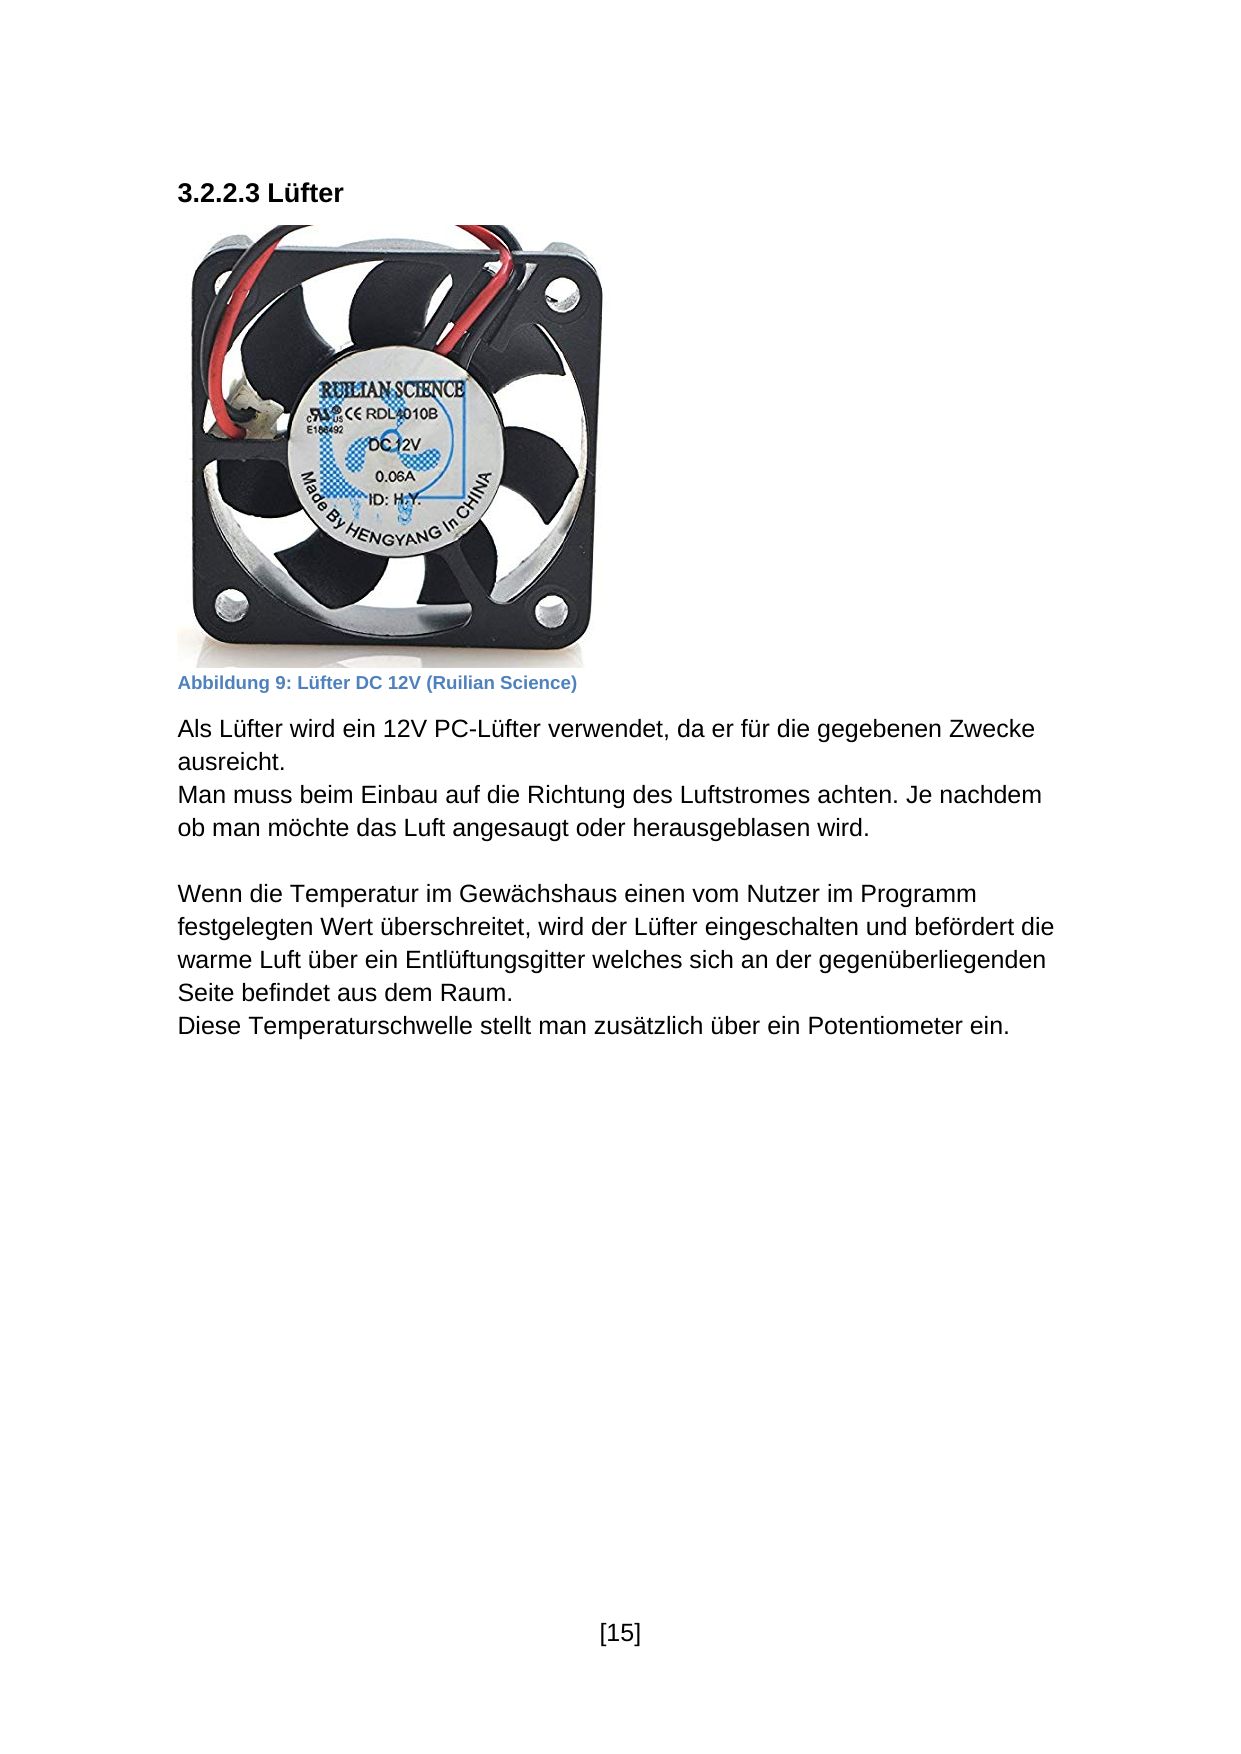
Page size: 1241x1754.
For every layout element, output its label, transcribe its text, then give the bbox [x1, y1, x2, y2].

text Diese Temperaturschwelle stellt man zusätzlich über ein Potentiometer ein. [177, 1011, 1063, 1040]
text Man muss beim Einbau auf die Richtung des Luftstromes achten. Je nachdem ob man möchte das Luft angesaugt oder herausgeblasen wird. [177, 780, 1063, 842]
picture [177, 225, 619, 668]
text Als Lüfter wird ein 12V PC-Lüfter verwendet, da er für die gegebenen Zwecke ausreicht. [177, 714, 1063, 776]
text Wenn die Temperatur im Gewächshaus einen vom Nutzer im Programm festgelegten Wert überschreitet, wird der Lüfter eingeschalten und befördert die warme Luft über ein Entlüftungsgitter welches sich an der gegenüberliegenden Seite befindet aus dem Raum. [177, 879, 1063, 1007]
subtitle Lüfter [177, 177, 1063, 208]
text Abbildung 9: Lüfter DC 12V (Ruilian Science) [177, 672, 1063, 693]
